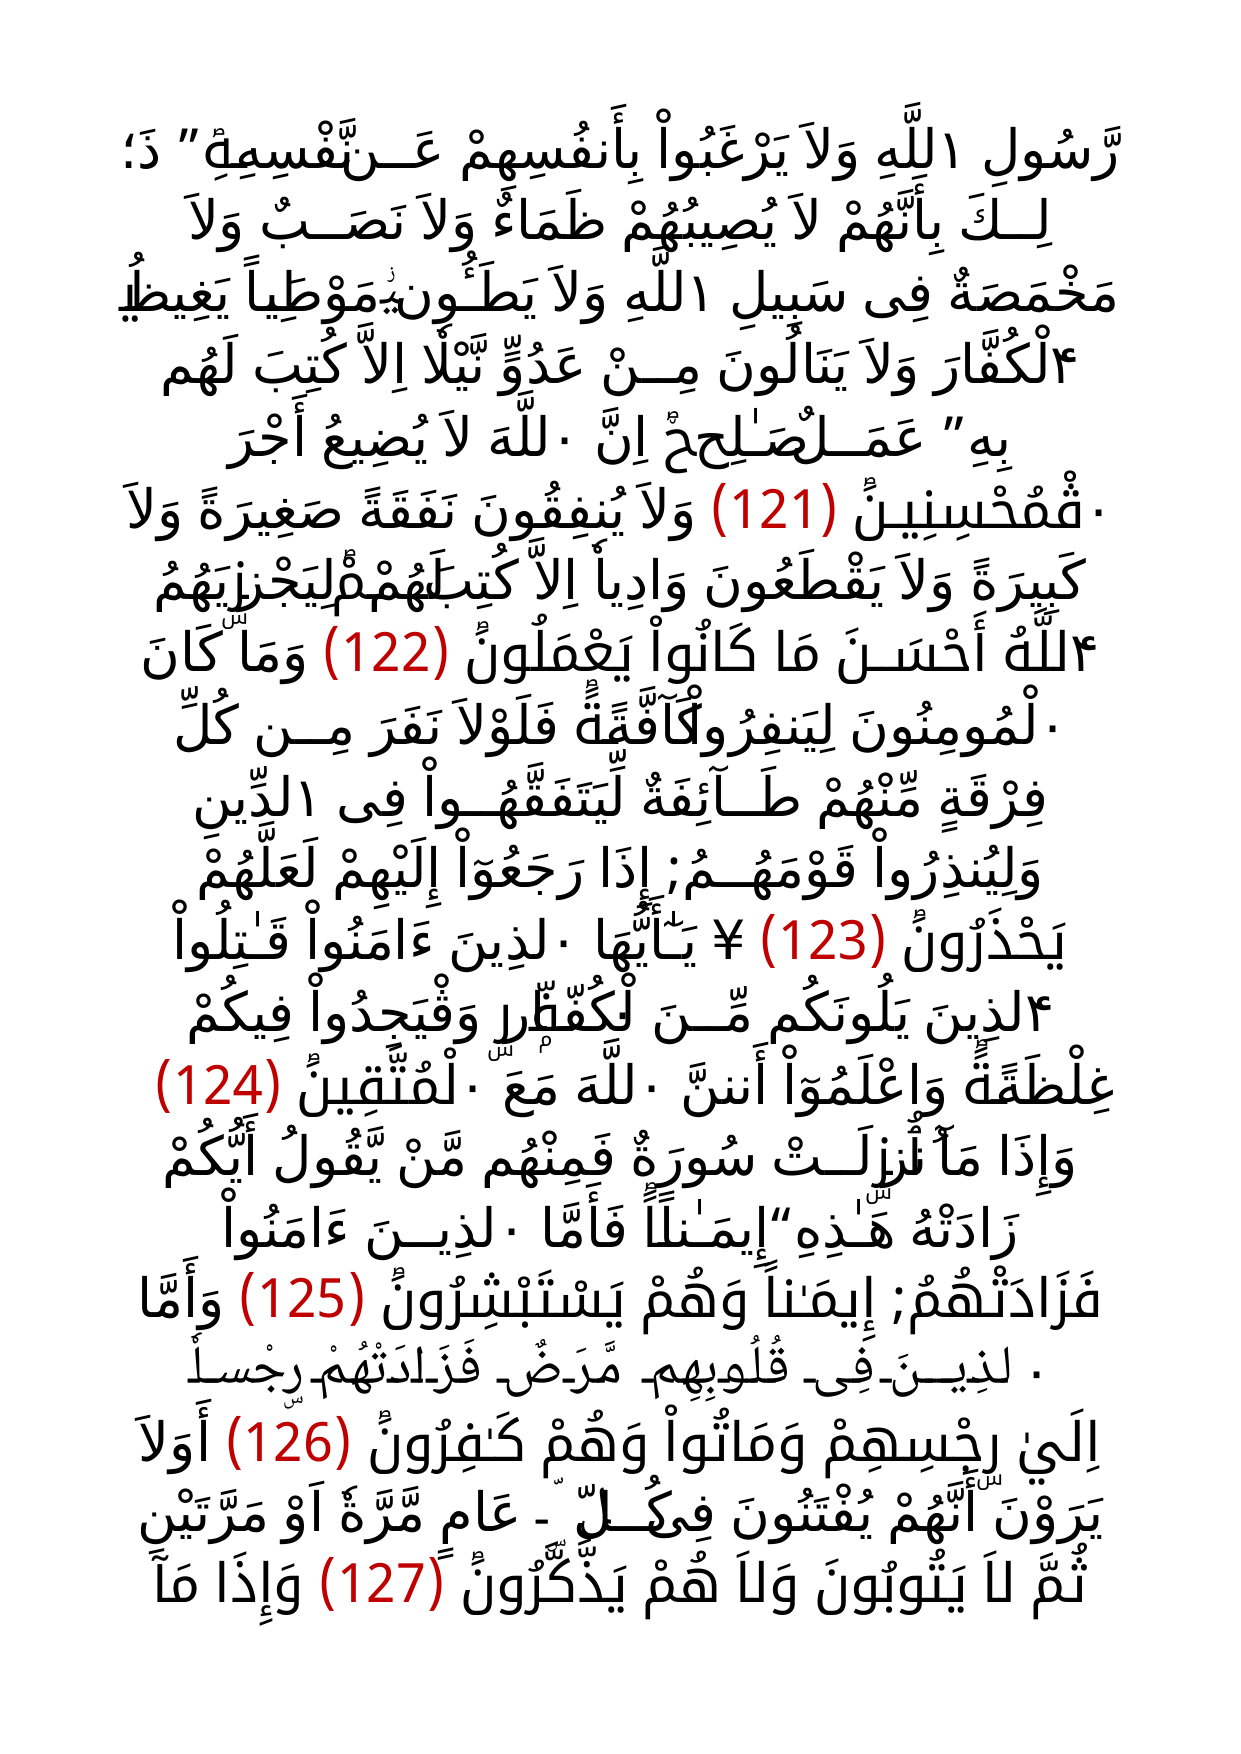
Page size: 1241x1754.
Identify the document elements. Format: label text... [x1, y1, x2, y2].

text وَتَعْلَمَ ۰لْكَـٰذِبِينَؐ (43) لاَ يَسْتَـٰذِنُــكَ ۰لذِينَ يُومِنُونَ بِاللَّهِ وَالْيَوْمِ ۱لاَخِرۣ أَنْ يُّجَـٰهِدُواْ بِأَمْوَ؛لِهِمْ وَأَنفُسِهِمْؐ وَاللَّهُ عَلِيمٛ بِالْمُتَّقِينَؐ (44) إِنَّمَا يَسْتَـٰذِنُــكَ ۰لذِيــنَ لاَ يُومِنُونَ بِاللَّهِ وَالْيَوْمِ ۱لاَخِرۣ وَارْتَابَــتْ قُلُوبُهُمْ فَهُمْ فِى رَيْبِهِمْ يَتَرَدَّدُونَؐ (45) © وَلَوَ اَرَادُواْ ۴لْخُرُوجَ لَأَعَدُّواْ لَهُ„ عُدَّةًؐ وَچَكِــن كَرۣهَ ۰للَّهُ èنۢبِعَاثَهُمْ فَثَبَّطَهُمْ وَقِيــلَ ۸قْعُدُواْ مَعَ ۰لْقَـٰعِدِينَؐ (46) لَوْ خَرَجُواْ فِيكُم مَّا زَادُوكُمُ; إِلاَّ خَبَالًا وَلَأَوْضَعُواْ خِچَلَكُمْ يَبْغُونَكُمُ ۴لْفِتْنَةَ وَفِيكُمْ سَمَّـٰعُونَ لَهُمْؐ وَاللَّهُ عَلِيمٛ بِالظَّـٰلِمِينَؐ (47) لَقَدِ 'بْتَغَوُاْ ۴لْفِتْنَةَ مِــن قَـبْلُ وَقَلَّبُواْ لَــكَ ۰لاُمُورَ حَتَّيٰ جَآءَ ۰لْحَقُّ وَظَهَرَ أَمْرُ ۴للَّهِ وَهُمْ كَـٰرۣهُونَؐ (48) وَمِنْهُم مَّـنْ يَّقُولُ èيذَن لِّى وَلاَ تَفْتِنِّىٓؐ أَلاَ فِى ۱لْفِتْنَةِ سَقَطُواْؐ وَإِنَّ جَهَنَّمَ ڤَمُحِيطَةٛ بِالْكۭـٰفِـرۣينَؐ (49) إِن تُصِبْــكَ حَسَنَةٌ تَسُؤْهُمْؐ وَإِن تُصِبْــكَ مُصِيبَةٌ يَقُولُواْ قَدَ اَخَذْنَآ أَمْرَنَا مِــن قَـبْلُ وَيَتَوَلَّواْ وَّهُمْ فَرۣحُونَؐ (50) قُل لَّنْ يُّصِيبَنَآ إِلاَّ مَا كَتَــبَ ۰للَّهُ لَنَاؐ هُوَ مَوْلۭيٰنَاؐ وَعَلَــي ۰للَّهِ فَلْيَتَوَكَّلِ ۱لْمُومِنُونَؐ (51) قُلْ هَلْ تَرَبَّصُونَ بِنَآ إِلٓاَّ إِحْدَييي ۰لْحُسْنَيَيْنِؐ وَنَحْنُ نَتَرَبَّصُ بِكُمُ; أَنْ يُّـصِيبَكُمُ ۴للَّهُ بِعَذَابببٍ مِّنْ عِندِهِ“ أَوْ بِأَيْدِينَاؐ فَتَرَبَّصُوٓاْؐ إِنَّا مَعَكُم مُّتَرَبِّصُونَؐ (52) قُلَ اَنفِقُواْ طَوْعاٗ اَوْ كَرْهاً لَّنْ يُّتَقَبَّــلَ مِنكُمُؐ; إِنَّكُمْ كُنتُمْ قَوْماً فَـٰسِقِينَؐ (53) وَمَا مَنَعَهُمُ; أَننن تُقْبَـلَ مِنْهُمْ نَفَقَـٰتُهُمُ; إِلٓاَّ أَنَّهُمْ كَفَرُواْ بِاللَّهِ وَبِرَسُولِهِ” وَلاَ يَاتُونَ ۰لصَّلَوٰةَ إِلاَّ وَهُمْ كُسَالۭيٰ وَلاَ يُنفِقُونَ إِلاَّ وَهُمْ كَـٰرۣهُونَؐ (54) ® فَلاَ تُعْجِبْــكَ أَمْوَ؛لُهُمْ وَلآَ أَوْچَدُهُمُؐ; إِنَّمَا يُرۣيدُ ۴للَّهُ لِيُعَذِّبَهُم بِهَا فِى ۱لْحَيَوٰةِ ۱لدُّنْيۭا وَتَزْهَــقَ أَنفُسُهُمْ وَهُمْ كَـٰفِرُونَؐ (55) وَيَحْلِفُونَ بِاللَّهِ إِنَّهُمْ لَمِنكُمْ وَمَا هُم مِّنكُمْ وَچَكِنَّهُمْ قَوْمٌ يَفْرَقُونَؐ (56) لَوْ يَجِدُونَ مَڤْجَــٔاٗ اَوْ مَغَـٰرَ؛تتتٖ اَوْ مُدَّخَلًا لَّوَلَّوۣاْ اِلَيْهِ وَهُمْ يَـجْمَحُونَؐ (57) وَمِنْهُم مَّنْ يَّلْمِزُكككَ فِى ۱لصَّدَقَـٰــتِ فَإِنننُ ۷عْطُواْ مِنْهَا رَضُواْ وَإِن لَّمْ يُعْطَوْاْ مِنْهَآ إِذَا هُمْ يَسْخَطُونَؐ (58) وَلَوَ اَنَّهُمْ رَضُواْ مَآ ءَاتۭيٰهُمُ ۴للَّهُ وَرَسُولُهُ„ وَقَالُواْ حَسْبُنَا ۰للَّهُ سَيُوتِينَا ۰للَّهُ مِن فَضْلِهِ” وَرَسُولُهُؐ; إِنَّـآ إِلَــي ۰للَّهِ رَ؛غِبُونَؐ (59) إِنَّمَا ۰لصَّدَقَـٰــتُ لِلْفُقَرَآءِ وَالْمَسَـٰكِينِ وَالْعَـٰمِلِيــنَ عَلَيْهَا وَالْمُوَ۬لَّفَةِ قُلُوبُهُمْ وَفِى ۱لرّۣقَابببِ وَالْغَـٰرۣمِينَ وَفِى سَبِيلِ ۱للَّهِ وَابْـنِ ۱لسَّبِيلِ فَرۣيضَةً مِّــنَ ۰للَّهِؐ وَاللَّهُ عَلِيم٘ حَكِيمٌؐ (60) ¥ وَمِنْهُمُ ۴لذِينَ يُوذُونَ ۰لنَّبِىٓءَ وَيَقُولُونَ هُوَ ٱُذْنٌؐ قُــلُ ۷ذْنُ خَيْرٍ لَّكُمْ يُومِنُ بِاللَّهِ وَيُومِـنُ لِلْمُومِنِينَ وَرَحْمَةٌ لِّلذِيــنَ ءَامَنُواْ مِنكُمْؐ وَالذِينَ يُوذُونَ رَسُولَ ۰للَّهِ لَهُمْ عَذَاب٘ اَلِيمٌؐ (61) يَحْلِفُونَ بِاللَّهِ لَكُمْ لِيُرْضُوكُمْ وَاللَّهُ وَرَسُولُهُ; أَحَقُّ أَنْ يُّرْضُوهُ إِننن كَانُواْ مُومِنِينَؐ (62) أَلَمْ يَعْلَمُوٓاْ أَنَّهُ„ مَنْ يُّحَادِدِ ۱للَّهَ وَرَسُولَهُ„ فَأَنننَّ لَهُ„ نَارَ جَهَنَّمَ خَـٰلِداً فِيهَاؐ ذَ؛لِكَ ۰لْخِزْيُ ۴لْعَظِيمُؐ (63) يَحْذَرُ ۴لْمُنَـٰفِقُونَ أَن تُنَزَّلَ عَلَيْهِمْ سُورَةٌ تُنَبِّيؖهُم بِمَا فِى قُلُوبِهِمْؐ قُلِ 'سْتَهْزۣءُوٓاْؐ إِنننَّ ۰للَّهَ مُخْرۣجٌ مَّا تَحْذَرُونَؐ (64) وَلَـئِــن سَأَلْتَهُمْ لَيَقُولُنَّ إِنَّمَا كُنَّا نَخُوضُ وَنَلْعَبُؐ قُـلَ اَبِاللَّهِ وَءَايَـٰتِهِ” وَرَسُولِهِ” كُنتُمْ تَسْتَهْزۣءُونَؐ (65) لاَ تَعْتَذِرُواْؐ قَدْ كَفَرْتُم بَعْدَ إِيمَـٰنِكُمُؐ; إِنْ يُّعْفَ عَــن طَآئِفَةٍ مِّنكُمْ تُعَذَّبْ طَآئِفَةٛ بِأَنَّهُمْ كَانُواْ مُجْرۣمِيـنَؐ (66) ۰لْمُنَـٰفِقُونَ وَالْمُنَـٰفِقَـٰــتُ بَعْضُهُم مِّـنۢ بَعْـضٍ يَامُرُونَ بِالْمُنكَرۣ وَيَنْهَوْنَ عَـنِ ۱لْمَعْرُوفِ وَيَقْبِضُونَ أَيْدِيَهُمْ نَسُواْ ۴للَّهَ فَنَسِيَهُمُؐ; إِنننَّ ۰لْمُنَـٰفِقِيــنَ هُمُ ۴لْفَـٰسِقُونَؐ (67) وَعَدَ ۰للَّهُ ۴لْمُنَـٰفِقِينَ وَالْمُنَـٰفِقَـٰــتِ وَالْكُفَّارَ نَارَ جَهَنَّمَ خَـٰلِدِينَ فِيهَاؐ هِــيَ حَسْبُهُمْؐ وَلَعَنَهُمُ ۴للَّهُؐ وَلَهُمْ عَذَابببٌ مُّقِيمٌؐ (68) كَالذِيــنَ مِـن قَبْلِكُمْ كَانُوٓاْ أَشَدَّ مِنكُمْ قُوَّةً وَأَكْثَرَ أَمْوَ؛لًا وَأَوْچَداً فَاسْتَمْتَعُواْ بِخَچَقِهِمْ فَاسْتَمْتَعْتُم بِخَچَقِكُمْ كَمَا "سْتَمْتَعَ ۰لذِينَ مِن قَبْلِكُم بِخَچَقِهِمْ وَخُضْتُمْ كَاﻟ﮲ خَاضُوٓاْؐ ٱُوْلَئِكَ حَبِطَــتَ اَعْمَـٰلُهُمْ فِى ۱لدُّنْيۭا وَالاَخِرَةِؐ وَٱُوْلَئِكَ هُمُ ۴لْخَـٰسِرُونَؐ (69) ® أَلَمْ يَاتِهِمْ نَبَٱُ ۴لذِيــنَ مِـن قَبْلِهِمْ قَوْمِ نُوحٍ وَعَادٍ وَثَمُودَ (70) وَقَوْمِ إِبْرَ؛هِيمَ وَأَصْحَـٰــبِ مَدْيَنَ وَالْمُوتَفِكَـٰــتِؐ أَتَتْهُمْ رُسُلُهُم بِالْبَيِّنَـٰــتِؐ فَمَا كَانَ ۰للَّهُ لِيَظْلِمَهُمْؐ وَچَكِن كَانُوٓاْ أَنفُسَهُمْ يَظْلِمُونَؐ (71) وَالْمُومِنُونَ وَالْمُومِنَـٰــتُ بَعْضُهُمُ; أَوْلِيَآءُ بَعْضٍؐ يَامُرُونَ بِالْمَعْرُوفِ وَيَنْهَوْنَ عَنِ ۱لْمُنكَرۣ وَيُقِيمُونَ ۰لصَّلَوٰةَ وَيُوتُونَ ۰لزَّكَوٰةَ وَيُطِيعُونننَ ۰للَّهَ وَرَسُولَهُؐ; ٱُوْلَئِــكَ سَيَرْحَمُهُمُ ۴للَّهُؐ إِنننَّ ۰للَّهَ عَزۣيز٘ حَكِيمٌؐ (72) وَعَدَ ۰للَّهُ ۴لْمُومِنِينَ وَالْمُومِنَـٰتِ جَنَّـٰــتٍ تَجْرۣى مِــن تَحْتِهَا ۰لاَنْهَـٰرُ خَـٰلِدِيــنَ فِـيهَا وَمَسَـٰكِــنَ طَيِّبَةً فِى جَنَّـٰــتِ عَدْنٍؐ وَرۣضْوَ؛نٌ مِّــنَ ۰للَّهِ أَكْبَرُؐ ذَ؛لِــكَ هُوَ ۰لْفَوْزُ ۴لْعَظِيمُؐ (73) يَـٰٓأَيُّهَا ‏ ۰لنَّبِىٓءُ جَـٰهِدِ ۱لْكُفَّارَ وَالْمُنَـٰفِقِينَ وَاغْلُظْ عَلَيْهِمْؐ وَمَأْوۭيٰهُمْ جَهَنَّمُؐ وَبِيــسَ ۰لْمَصِيرُؐ (74) يَحْلِفُونَ بِاللَّهِ مَا قَالُواْؐ وَلَقَدْ قَالُواْ كَلِمَةَ ۰لْكُفْرۣ وَكَفَرُواْ بَعْدَ إِسْچَمِهِمْ وَهَمُّواْ بِمَا لَمْ يَنَالُواْؐ وَمَا نَقَمُوٓاْ إِلٓاَّ أَنَ اَغْنۭيٰهُمُ ۴للَّهُ وَرَسُولُهُ„ مِن فَضْلِهِؐ” فَإِنْ يَّتُوبُواْ يَــكُ خَيْراً لَّهُمْؐ وَإِنْ يَّتَوَلَّوْاْ يُعَذِّبْهُمُ ۴للَّهُ عَذَاباٗ اَلِيماً فِى ۱لدُّنْيۭا وَالاَخِرَةِؐ وَمَا لَهُمْ فِى ۱لاَرْضضضِ مِنْ وَّلِيٍّ وَلاَ نَصِيرٍؐ (75) © وَمِنْهُم مَّــنْ عَـٰهَدَ ۰للَّهَ لَـئِــنَ —اتۭيٰنَا مِن فَضْلِهِ” لَنَصَّدَّقَنَّ وَلَنَكُونَــنَّ مِـنَ ۰ڤصَّـٰڤِحِينَؐ (76) فَلَمَّآ ءَاتۭيٰهُم مِّن فَضْلِهِ” بَخِلُواْ بِهِ” وَتَوَلَّواْ وَّهُم مُّعْرۣضُونَؐ (77) فَأَعْقَبَهُمْ نِفَاقاً فِى قُلُوبِهِمُ; إِلَيٰ يَوْمِ يَلْقَوْنَهُ„ بِمَآ أَخْلَفُواْ ۴للَّهَ مَا وَعَدُوهُ وَبِمَا كَانُواْ يَكْذِبُونَؐ (78) أَلَمْ يَعْلَمُوٓاْ أَنننَّ ۰للَّهَ يَعْلَمُ سِرَّهُمْ وَنَجْوۭيٰهُمْ وَأَنننَّ ۰للَّهَ عَچَّمُ ۴لْغُيُوبِؐ (79) ۱لذِينَ يَلْمِزُونَ ۰لْمُطَّوّۣعِينَ مِنَ ۰لْمُومِنِينَ فِى ۱لصَّدَقَـٰــتِ وَالذِينَ لاَ يَجِدُونَ إِلاَّ جُهْدَهُمْ فَيَسْخَرُونَ مِنْهُمْ سَخِرَ ۰للَّهُ مِنْهُمْؐ وَلَهُمْ عَذَاب٘ اَلِيم٘ؐ (80) 'سْتَغْفِرْ لَهُمُ; أَوْ لاَ تَسْتَغْفِرْ لَهُمُؐ; إِننن تَسْتَغْفِرْ لَهُمْ سَبْعِيــنَ مَرَّةً فَلَنْ يَّغْفِرَ ۰للَّهُ لَهُمْؐ ذَ؛لِــكَ بِأَنَّهُمْ كَفَرُواْ بِاللَّهِ وَرَسُولِهِؐ” وَاللَّهُ لاَ يَهْدِى ۱لْقَوْمَ ۰لْفَـٰسِقِينَؐ (81) فَرۣحَ ۰ڤْمُخَلَّفُونَ بِمَقْعَدِهِمْ خِچَفَ رَسُولِ ۱للَّهِ وَكَرۣهُوٓاْ أَنْ يُّجَـٰهِدُواْ بِأَمْوَ؛لِهِمْ وَأَنفُسِهِمْ فِى سَبِيلِ ۱للَّهِ وَقَالُواْ لاَ تَنفِرُواْ فِى ۱لْحَرّۣؐ قُلْ نَارُ جَهَنَّمَ أَشَدُّ حَرّاً لَّوْ كَانُواْ يَفْقَهُونَؐ (82) فَڤْيَضْحَكُواْ قَلِيلًا وَلْيَبْكُواْ كَثِيراً جَزَآءَۢ بِمَا كَانُواْ يَكْسِبُونَؐ (83) فَإِن رَّجَعَكَ ۰للَّهُ إِلَــيٰ طَآئِفَةٍ مِّنْهُمْ فَاسْتَـٰذَنُوكككَ ڤِڤْخُرُوجِ فَقُل لَّن تَخْرُجُواْ مَعِــيَ أَبَداً وَلَــن تُقَـٰتِلُواْ مَعِى عَدُوّاٗؐ اِنَّكُمْ رَضِيتُم بِالْقُعُودِ أَوَّلَ مَرَّةٍؐ فَاقْعُدُواْ مَعَ ۰لْخَـٰلِفِينَؐ (84) وَلاَ تُصَــلّۣ عَلَيٰٓ أَحَدٍ مِّنْهُم مَّاتتتَ أَبَداً وَلاَ تَقُمْ عَلَيٰ قَبْرۣهِؐ“ إِنَّهُمْ كَفَرُواْ بِاللَّهِ وَرَسُولِهِ” وَمَاتُواْ وَهُمْ فَـٰسِقُونَؐ (85) ® وَلاَ تُعْجِبْــكَ أَمْوَ؛لُهُمْ وَأَوْچَدُهُمُؐ; إِنَّمَا يُرۣيدُ ۴للَّهُ أَنْ يُّعَذِّبَهُم بِهَا فِى ۱لدُّنْيۭا وَتَزْهَــقَ أَنفُسُهُمْ وَهُمْ كَـٰفِرُونَؐ (86) وَإِذَآ ٱُنزۣلَــتْ سُورَة٘ اَنَ —امِنُواْ بِاللَّهِ وَجَـٰهِدُواْ مَعَ رَسُولِهِ 'سْتَـٰذَنَــكَ ٱُوْلُواْ ۴لطَّوْلِ مِنْهُمْ وَقَالُواْ ذَرْنَا نَكُن مَّعَ ۰لْقَـٰعِدِينَؐ (87) رَضُواْ بِأَنْ يَّكُونُواْ مَعَ ۰لْخَوَالِـفِؐ وَطُبِعَ عَلَــيٰ قُلُوبِهِمْ فَهُمْ لاَ يَفْقَهُونَؐ (88) چَكِنِ ۱لرَّسُولُ وَالذِيــنَ ءَامَنُواْ مَعَهُ„ جَـٰهَدُواْ بِأَمْوَ؛لِهِمْ وَأَنفُسِهِمْؐ وَٱُوْلَئِــكَ لَهُمُ ۴لْخَيْرَ؛تتتُؐ وَٱُوْلَئِــكَ هُمُ ۴ڤْمُفْڤِحُونَؐ (89) أَعَدَّ ۰للَّهُ لَهُمْ جَنَّـٰــتٍ تَجْرۣى مِــن تَحْتِهَا ۰لاَنْهَـٰرُ خَـٰلِدِينَ فِيهَاؐ ذَ؛لِكَ ۰لْفَوْزُ ۴لْعَظِيمُؐ (90) وَجَآءَ ۰لْمُعَذِّرُونَ مِــنَ ۰لاَعْرَابِ لِيُوذَنَ لَهُمْ وَقَعَدَ ۰لذِيــنَ كَذَبُواْ ۴للَّهَ وَرَسُولَهُؐ, سَيُصِيــبُ ۴لذِيــنَ كَفَرُواْ مِنْهُمْ عَذَاب٘ اَلِيمٌؐ (91) لَّيْــسَ عَلَي ۰لضُّعَفَآءِ وَلاَ عَلَي ۰لْمَرْضۭيٰ وَلاَ عَلَــي ۰لذِيــنَ لاَ يَجِدُونَ مَا يُنفِقُونَ حَرَج٘ اِذَا نَصَحُواْ لِلهِ وَرَسُولِهِؐ” مَا عَلَــي ۰ڤْمُحْسِنِينَ مِن سَبِيلٍؐ وَاللَّهُ غَفُورٌ رَّحِيمٌؐ (92) وَلاَ عَلَــي ۰لذِيــنَ إِذَا مَآ أَتَوْكَ ڤِتَحْمِلَهُمْ قُلْتَ لآَ أَجِدُ مَآ أَحْمِلُكُمْ عَلَيْهِؐ تَوَلَّواْ وَّأَعْيُنُهُمْ تَفِيضُ مِنَ ۰لدَّمْعِ حَزَناٗ اَلاَّ يَجِدُواْ مَا يُنفِقُونَؐ (93) ¤ إِنَّمَا ۰لسَّبِيلُ عَلَي ۰لذِينَ يَسْتَـٰذِنُونَــكَ وَهُمُ; أَغْنِيَآءُؐ رَضُواْ بِأَنْ يَّكُونُواْ مَعَ ۰لْخَوَالِفِؐ وَطَبَعَ ۰للَّهُ عَلَــيٰ قُلُوبِهِمْ فَهُمْ لاَ يَعْلَمُونَؐ (94) يَعْتَذِرُونَ إِلَيْكُمُ; إِذَا رَجَعْتُمُ; إِلَيْهِمْؐ قُــل لاَّ تَعْتَذِرُواْ لَن نُّومِــنَ لَكُمْؐ قَدْ نَبَّأَنَا ۰للَّهُ مِــنَ اَخْبۭارۣكُمْؐ وَسَيَرَييي ۰للَّهُ عَمَلَكُمْ وَرَسُولُهُؐ„ ثُمَّ تُرَدُّونَ إِلَــيٰ عَـٰلِمِ ۱لْغَيْــبِ وَالشَّهَـٰدَةِ فَيُنَبِّيؖكُم بِمَا كُنتُمْ تَعْمَلُونَؐ (95) سَيَحْلِفُونَ بِاللَّهِ لَكُمُ; إِذَا "نقَلَبْتُمُ; إِلَيْهِمْ لِتُعْرۣضُواْ عَنْهُمْؐ فَأَعْرۣضُواْ عَنْهُمُؐ; إِنَّهُمْ رۣجْسٌؐ وَمَأْوۭيٰهُمْ جَهَنَّمُؐ جَزَآءَۢ بِمَا كَانُواْ يَكْسِبُونَؐ (96) يَحْلِفُونَ لَكُمْ لِتَرْضَوْاْ عَنْهُمْ فَإِن تَرْضَوْاْ عَنْهُمْ فَإِنننَّ ۰للَّهَ لاَ يَرْضۭيٰ عَنِ ۱لْقَوْمِ ۱لْفَـٰسِقِينَؐ (97) ۰لاَعْرَابُ أَشَدُّ كُفْراً وَنِفَاقاً وَأَجْدَرُ أَلاَّ يَعْلَمُواْ حُدُودَ مَآ أَنزَلَ ۰للَّهُ عَلَيٰ رَسُولِهِؐ” وَاللَّهُ عَلِيـم٘ حَكِيمٌؐ (98) وَمِــنَ ۰لاَعْرَابببِ مَــنْ يَّتَّخِذُ مَا يُنفِقُ مَغْرَماً وَيَتَرَبَّصُ بِكُمُ ۴لدَّوَآئِرَؐ عَلَيْهِمْ دَآئِرَةُ ۴لسَّوْءِؐ وَاللَّهُ سَمِيع٘ عَلِيمٌؐ (99) وَمِــنَ ۰لاَعْرَابببِ مَنْ يُّومِـنُ بِاللَّهِ وَالْيَوْمِ ۱لاَخِرۣ وَيَتَّخِذُ مَا يُنفِقُ قُرُبَـٰــتٖ عِندَ ۰للَّهِ وَصَلَوَ؛تتتِ ۱لرَّسُولِؐ أَلآَ إِنَّهَا قُرُبَةٌ لَّهُمْؐ سَيُدْخِلُهُمُ ۴للَّهُ فِى رَحْمَتِهِؐ“ إِنننَّ ۰للَّهَ غَفُورٌ رَّحِيمٌؐ (100) وَالسَّـٰبِقُونَ ۰لاَوَّلُونَ مِــنَ ۰ڤْمُهَـٰجِرۣيـنَ وَالاَنصۭارۣ وَالذِينَ "تَّبَعُوهُم بِإِحْسَـٰنٍ رَّضِــيَ ۰للَّهُ عَنْهُمْ وَرَضُواْ عَنْهُؐ وَأَعَدَّ لَهُمْ جَنَّـٰــتٍ تَجْرۣى تَحْتَهَا ۰لاَنْهَـٰرُ خَـٰلِدِينَ فِيهَآ أَبَداًؐ ذَ؛لِــكَ ۰لْفَوْزُ ۴لْعَظِيمُؐ (101) ® وَمِمَّنْ حَوْلَكُم مِّــنَ ۰لاَعْرَابِ مُنَـٰفِقُونَؐ وَمِــنَ اَهْلِ ۱لْمَدِينَةِ مَرَدُواْ عَلَي ۰لنِّفَاقِ لاَ تَعْلَمُهُمْؐ نَحْــنُ نَعْلَمُهُمْؐ سَنُعَذِّبُهُم مَّرَّتَيْنِ ثُمَّ يُرَدُّونَ إِلَــيٰ عَذَابٖ عَظِيمٍؐ (102) وَءَاخَرُونَ "عْتَرَفُواْ بِذُنُوبِهِمْ خَلَطُواْ عَمَلًا صَـٰڤِحاً وَءَاخَرَ سَيِّيؗاٗ عَسَــي ۰للَّهُ أَنننْ يَّتُوبببَ عَلَيْهِمُؐ; إِنننَّ ۰للَّهَ غَفُورٌ رَّحِيم٘ؐ (103) خُذْ مِنَ اَمْوَ؛لِهِمْ صَدَقَةً تُطَهِّرُهُمْ وَتُزَكِّيهِم بِهَا وَصَــلّۣ عَلَيْهِمُؐ; إِنننَّ صَلَوَ؛تِــكَ سَكَــنٌ لَّهُمْؐ وَاللَّهُ سَمِيع٘ عَلِيم٘ؐ (104) اَلَمْ يَعْلَمُوٓاْ أَنننَّ ۰للَّهَ هُوَ يَقْبَلُ ۴لتَّوْبَةَ عَنْ عِبَادِهِ” وَيَاخُذُ ۴لصَّدَقَـٰــتِ وَأَنَّ ۰للَّهَ هُوَ ۰لتَّوَّابُ ۴لرَّحِيمُؐ (105) وَقُـلِ 'عْمَلُواْ فَسَيَرَي ۰للَّهُ عَمَلَكُمْ وَرَسُولُهُ„ وَالْمُومِنُونَؐ وَسَتُرَدُّونَ إِلَيٰ عَـٰلِمِ ۱لْغَيْــبِ وَالشَّهَـٰدَةِ فَيُنَبِّيؖكُم بِمَا كُنتُمْ تَعْمَلُونَؐ (106) وَءَاخَرُونَ مُرْجَوْنَ لَأِمْرۣ ۱للَّهِ إِمَّــا يُعَذِّبُهُمْ وَإِمَّا يَتُوبُ عَلَيْهِمْؐ وَاللَّهُ عَلِيم٘ حَكِيم٘ؐ (107) ۱لذِيــنَ "تَّخَذُواْ مَسْجِداً ضِرَاراً وَكُفْراً وَتَفْرۣيقاَۢ بَيْــنَ ۰لْمُومِنِينَ وَإِرْصَاداً لِّمَــنْ حَارَبببَ ۰للَّهَ وَرَسُولَهُ„ مِــن قَـبْلُؐ وَڤَيَحْلِفُنَّ إِنَ اَرَدْنَآ إِلاَّ ۰لْحُسْنۭيٰؐ وَاللَّهُ يَشْهَدُ إِنَّهُمْ لَكَـٰذِبُونَؐ (108) لاَ تَقُمْ فِيهِ أَبَداًؐ ڤَّمَسْجِد٘ ۷سِّــسَ عَلَي ۰لتَّقْوۭيٰ مِنَ اَوَّلِ يَوْمٖ اَحَقُّ أَن تَقُومَ فِيهِؐ فِيهِ رۣجَالٌ يُحِبُّونَ أَنننْ يَّتَطَهَّرُواْؐ وَاللَّهُ يُحِبُّ ۴لْمُطَّهِّرۣينَؐ (109) أَفَمَنُ ۷سِّسَ بُنْيَـٰنُهُ„ عَلَيٰ تَقْوۭيٰ مِـــنَ ۰للَّهِ وَرۣضْوَ؛نٖ خَيْر٘ اَم مَّنُ ۷سِّسَ بُنْيَـٰنُهُ„ عَلَــيٰ شَفَا جُرُفٖ هۭارٍ فَانْهَارَ بِهِ” فِى نۭارۣ جَهَنَّمَؐ وَاللَّهُ لاَ يَهْدِى ۱لْقَوْمَ ۰لظَّـٰلِمِينَؐ (110) لاَ يَزَالُ بُنْيَـٰنُهُمُ ۴ﻟ﮲ بَنَوْاْ رۣيبَةً فِى قُلُوبِهِمُ; إِلٓاَّ أَننن تُقَطَّعَ قُلُوبُهُمْؐ وَاللَّهُ عَلِيم٘ حَكِيم٘ؐ (111) © اِنننَّ ۰للَّهَ "شْتَرۭيٰ مِــنَ ۰لْمُومِنِيــنَ أَنفُسَهُمْ وَأَمْوَ؛لَهُم بِأَنننَّ لَهُمُ ۴لْجَنَّةَؐ يُقَـٰتِلُونَ فِى سَبِيلِ ۱للَّهِ فَيَقْتُلُونَ وَيُقْتَلُونَ وَعْداٗ عَلَيْهِ حَقّاً فِى ۱لتَّوْرۭيٰةِ وَالِانجِيلِ وَالْقُرْءَانِؐ وَمَنَ اَوْفۭيٰ بِعَهْدِهِ” مِــنَ ۰للَّهِؐ فَاسْتَبْشِرُواْ بِبَيْعِكُمُ ۴ﻟ﮲ بَايَعْتُم بِهِؐ” وَذَ؛لِكَ هُوَ ۰لْفَوْزُ ۴لْعَظِيمُؐ (112) ۴لتَّـٰٓئِبُونَ ۰لْعَـٰبِدُونَ ۰لْحَـٰمِدُونَ ۰ڤسَّـٰٓئِـحُونَ ۰لرَّ؛كِعُونَ ۰لسَّـٰجِدُونَ ۰لاَمِرُونَ بِالْمَعْرُوفِ وَالنَّاهُونَ عَـنِ ۱لْمُنكَرۣ وَالْحَـٰفِظُونَ لِحُدُودِ ۱للَّهِؐ وَبَشِّرۣ ۱لْمُومِنِينَؐ (113) مَا كَانَ لِلنَّبِىٓءِ وَالذِيــنَ ءَامَنُوٓاْ أَنننْ يَّسْتَغْفِرُواْ لِلْمُشْرۣكِينَ وَلَوْ كَانُوٓاْ ٱُوْلِى قُرْبۭيٰ مِـنۢ بَعْدِ مَا تَبَيَّــنَ لَهُمُ; أَنَّهُمُ; أَصْحَـٰبُ ۴لْجَحِيمِؐ (114) وَمَا كَانَ "سْتِغْفَارُ إِبْرَ؛هِيمَ لَأِبِيهِ إِلاَّ عَن مَّوْعِدَةٍ وَعَدَهَآ إِيَّاهُؐ فَلَمَّا تَبَيَّــنَ لَهُ; أَنَّهُ„ عَدُوٌّ لِّلهِ تَبَرَّأَ مِنْهُؐ إِنَّ إِبْرَ؛هِيمَ لَأَوَّ؛ه٘ حَلِيمٌؐ (115) وَمَا كَانَ ۰للَّهُ لِيُضِلَّ قَوْماَۢ بَعْدَ إِذْ هَدۭيٰهُمْ حَتَّيٰ يُبَيِّــنَ لَهُم مَّا يَتَّقُونَؐ إِنننَّ ۰للَّهَ بِكُــلّۣ شَيْءٖ عَلِيم٘ؐ (116) اِنننَّ ۰للَّهَ لَهُ„ مُلْكُ ۴لسَّمَـٰوَ؛تِ وَالاَرْضِؐ يُحْىِ” وَيُمِيــتُؐ وَمَا لَكُم مِّن دُونِ ۱للَّهِ مِنْ وَّلِيٍّ وَلاَ نَصِيرٍؐ (117) ® لَّقَد تَّابببَ ۰للَّهُ عَلَــي ۰لنَّبِىٓءِ وَاڤْمُهَـٰجِرۣينَ وَالاَنصۭارۣ ۱لذِيــنَ "تَّبَعُوهُ فِى سَاعَةِ ۱لْعُسْرَةِ مِـنۢ بَعْدِ مَــا كَادَ تَزۣيغُ قُلُوبببُ فَرۣيـقٍ مِّنْهُمْ ثُمَّ تَابببَ عَلَيْهِمُ; إِنَّهُ„ بِهِمْ رَءُوفٌ رَّحِيمٌ (118) وَعَلَــي ۰لثَّچَثَةِ ۱لذِيــنَ خُلِّفُواْؐ حَتَّيٰٓ إِذَا ضَاقَــتْ عَلَيْهِمُ ۴لاَرْضُ بِمَا رَحُبَــتْ وَضَاقَتْ عَلَيْهِمُ; أَنفُسُهُمْ وَظَنُّوٓاْ أَن لاَّ مَلْجَأَ مِــنَ ۰للَّهِ إِلٓاَّ إِلَيْهِ ثُمَّ تَابَ عَلَيْهِمْ لِيَتُوبُوٓاْؐ إِنننَّ ۰للَّهَ هُوَ ۰لتَّوَّابُ ۴لرَّحِيمُؐ (119) يَـٰٓأَيُّهَا ۰لذِيــنَ ءَامَنُواْ èتَّقُواْ ۴للَّهَ وَكُونُواْ مَعَ ۰لصَّـٰدِقِـيـنَؐ (120) مَا كَانَ لَأِهْـلِ ۱لْمَدِينَةِ وَمَــنْ حَوْلَهُم مِّــنَ ۰لاَعْرَابِ أَنْ يَّتَخَلَّفُواْ عَن رَّسُولِ ۱للَّهِ وَلاَ يَرْغَبُواْ بِأَنفُسِهِمْ عَــن نَّفْسِهِؐ” ذَ؛لِــكَ بِأَنَّهُمْ لاَ يُصِيبُهُمْ ظَمَاءٌ وَلاَ نَصَــبٌ وَلاَ مَخْمَصَةٌ فِى سَبِيلِ ۱للَّهِ وَلاَ يَطَـُٔونَ مَوْطِيؗاً يَغِيظُ ۴لْكُفَّارَ وَلاَ يَنَالُونَ مِــنْ عَدُوٍّ نَّيْلٗا اِلاَّ كُتِبَ لَهُم بِهِ” عَمَــلٌ صَـٰلِح٘ؐ اِنَّ ۰للَّهَ لاَ يُضِيعُ أَجْرَ ۰ڤْمُحْسِنِيـنَؐ (121) وَلاَ يُنفِقُونَ نَفَقَةً صَغِيرَةً وَلاَ كَبِيرَةً وَلاَ يَقْطَعُونَ وَادِياٗ اِلاَّ كُتِبَ لَهُمْؐ لِيَجْزۣيَهُمُ ۴للَّهُ أَحْسَــنَ مَا كَانُواْ يَعْمَلُونَؐ (122) وَمَا كَانَ ۰لْمُومِنُونَ لِيَنفِرُواْ كَآفَّةًؐ فَلَوْلاَ نَفَرَ مِــن كُلِّ فِرْقَةٍ مِّنْهُمْ طَــآئِفَةٌ لِّيَتَفَقَّهُــواْ فِى ۱لدِّينِ وَلِيُنذِرُواْ قَوْمَهُــمُ; إِذَا رَجَعُوٓاْ إِلَيْهِمْ لَعَلَّهُمْ يَحْذَرُونَؐ (123) ¥ يَـٰٓأَيُّهَا ۰لذِينَ ءَامَنُواْ قَـٰتِلُواْ ۴لذِينَ يَلُونَكُم مِّــنَ ۰لْكُفّۭارۣ وَڤْيَجِدُواْ فِيكُمْ غِلْظَةًؐ وَاعْلَمُوٓاْ أَنننَّ ۰للَّهَ مَعَ ۰لْمُتَّقِينَؐ (124) وَإِذَا مَآ ٱُنزۣلَــتْ سُورَةٌ فَمِنْهُم مَّنْ يَّقُولُ أَيُّكُمْ زَادَتْهُ هَـٰذِهِ“ إِيمَـٰناًؐ فَأَمَّا ۰لذِيــنَ ءَامَنُواْ فَزَادَتْهُمُ; إِيمَـٰناً وَهُمْ يَسْتَبْشِرُونَؐ (125) وَأَمَّا ۰لذِيــنَ فِى قُلُوبِهِم مَّرَضٌ فَزَادَتْهُمْ رۣجْساٗ اِلَيٰ رۣجْسِهِمْ وَمَاتُواْ وَهُمْ كَـٰفِرُونَؐ (126) أَوَلاَ يَرَوْنَ أَنَّهُمْ يُفْتَنُونَ فِى كُــلّۣ عَامٍ مَّرَّةٗ اَوْ مَرَّتَيْنِ ثُمَّ لاَ يَتُوبُونَ وَلاَ هُمْ يَذَّكَّرُونَؐ (127) وَإِذَا مَآ ٱُنزۣلَــتْ سُورَةٌ نَّظَرَ بَعْضُهُمُ; إِلَيٰ بَعْـضٖ هَلْ يَرۭيٰكُم مِّــنَ اَحَدٍ ثُمَّ "نصَرَفُواْؐ صَرَفَ ۰للَّهُ قُلُوبَهُم بِأَنَّهُمْ قَوْمٌ لاَّ يَفْقَهُونَؐ (128) لَقَدْ جَآءَكُمْ رَسُولٌ مِّنَ اَنفُسِكُمْ عَزۣيز٘ عَلَيْهِ مَا عَنِتُّمْؐ حَرۣيــص٘ عَلَيْكُمؐ بِالْمُومِنِينَ رَءُوفٌ رَّحِيمٌؐ (129) فَإِن تَوَلَّوْاْ فَقُــلْ حَسْبِــيَ ۰للَّهُؐ لآَ إِچَهَ إِلاَّ هُوَؐ عَلَيْهِ تَوَكَّلْــتُؐ وَهُوَ رَبببُّ ۴لْعَرْشِ ۱لْعَظِيمِ (130) [118, 118, 1122, 1624]
